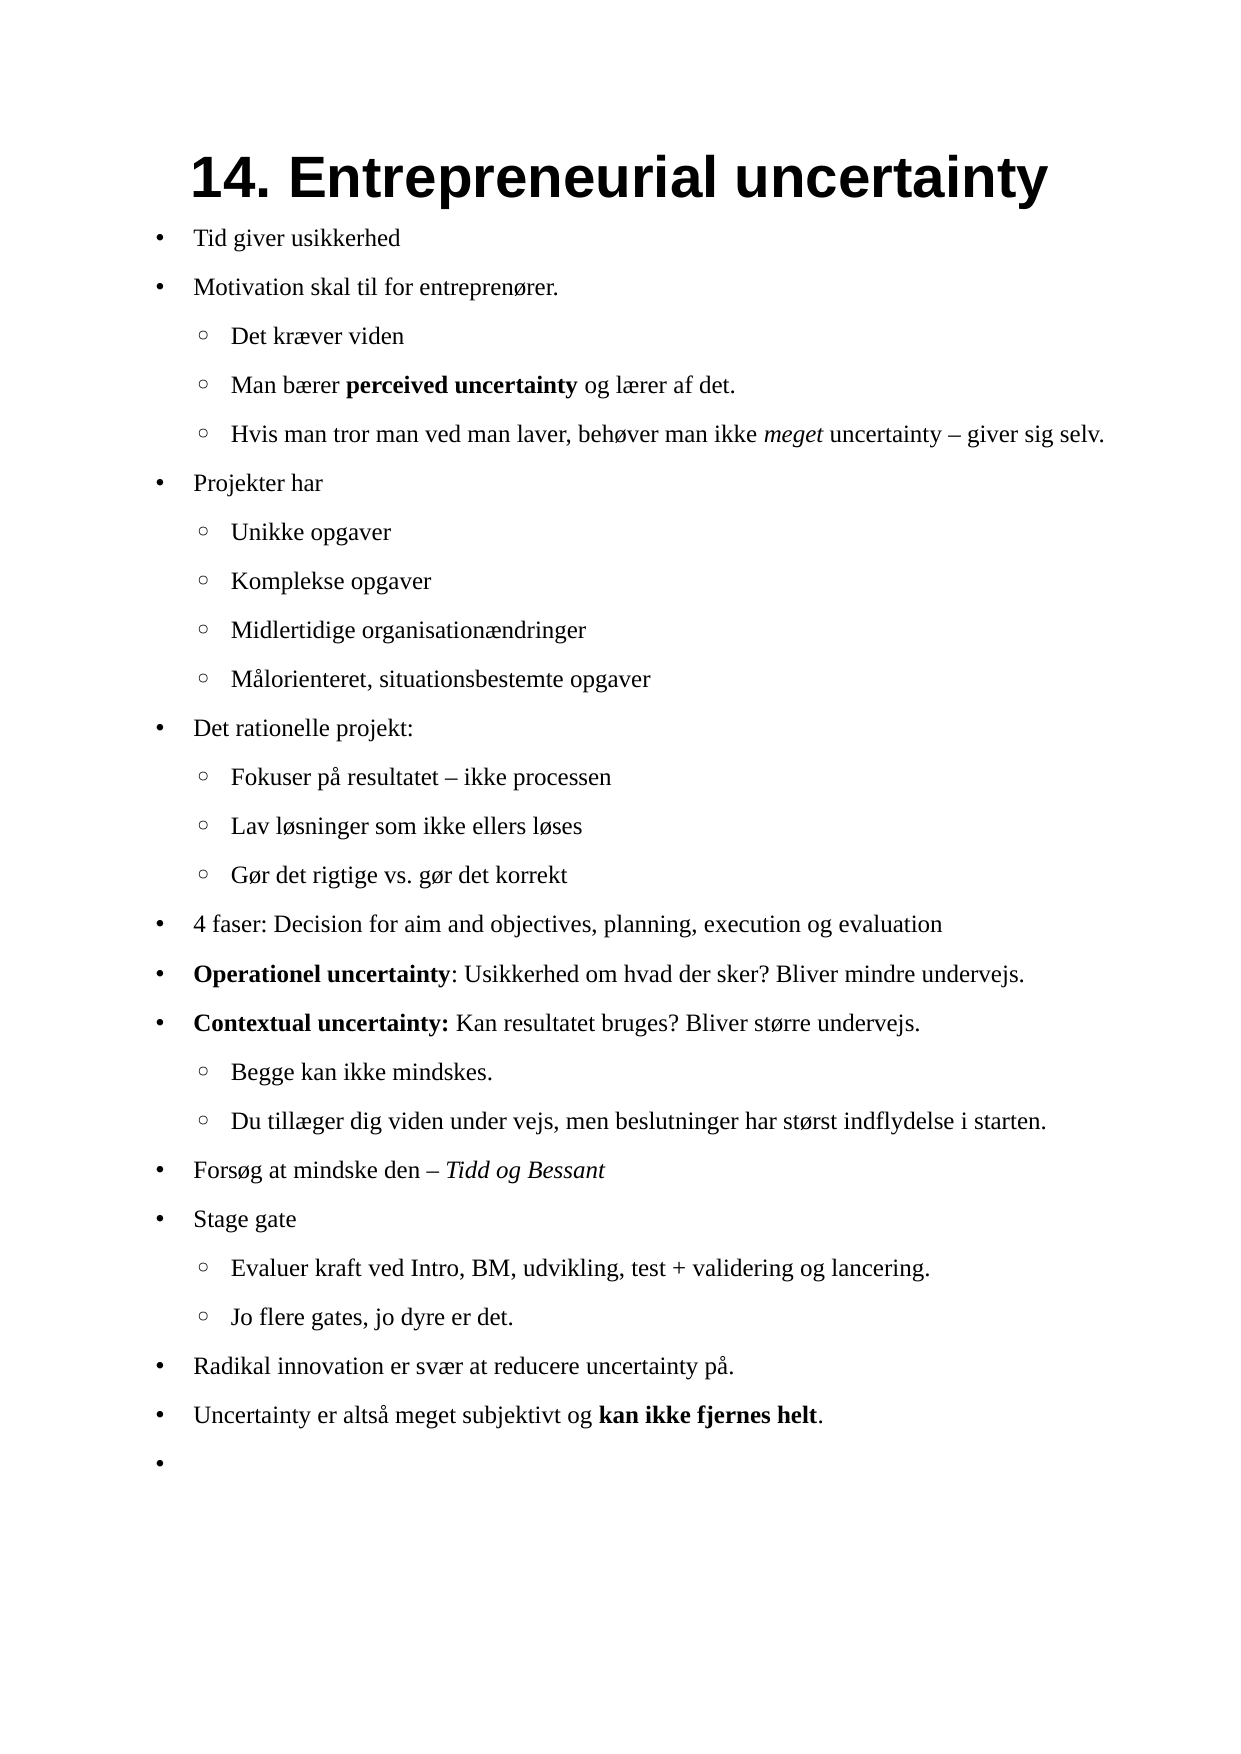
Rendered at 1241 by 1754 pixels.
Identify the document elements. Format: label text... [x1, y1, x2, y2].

list Operationel uncertainty: Usikkerhed om hvad der sker? Bliver mindre undervejs. [156, 959, 1122, 987]
list Tid giver usikkerhed [156, 223, 1122, 251]
list Fokuser på resultatet – ikke processen [193, 762, 1122, 791]
list Unikke opgaver [193, 517, 1122, 546]
list Forsøg at mindske den – Tidd og Bessant [156, 1155, 1122, 1184]
list Motivation skal til for entreprenører. [156, 272, 1122, 301]
list Lav løsninger som ikke ellers løses [193, 811, 1122, 840]
list Midlertidige organisationændringer [193, 615, 1122, 644]
list Evaluer kraft ved Intro, BM, udvikling, test + validering og lancering. [193, 1253, 1122, 1282]
list Uncertainty er altså meget subjektivt og kan ikke fjernes helt. [156, 1400, 1122, 1429]
list Begge kan ikke mindskes. [193, 1057, 1122, 1086]
list Målorienteret, situationsbestemte opgaver [193, 664, 1122, 693]
list Det rationelle projekt: [156, 713, 1122, 742]
list Gør det rigtige vs. gør det korrekt [193, 861, 1122, 889]
list Hvis man tror man ved man laver, behøver man ikke meget uncertainty – giver sig selv. [193, 419, 1122, 448]
list Du tillæger dig viden under vejs, men beslutninger har størst indflydelse i starten. [193, 1106, 1122, 1134]
title 14. Entrepreneurial uncertainty [118, 143, 1122, 210]
list Stage gate [156, 1204, 1122, 1233]
list Radikal innovation er svær at reducere uncertainty på. [156, 1351, 1122, 1380]
list Projekter har [156, 468, 1122, 497]
list Det kræver viden [193, 321, 1122, 349]
list Komplekse opgaver [193, 566, 1122, 595]
list 4 faser: Decision for aim and objectives, planning, execution og evaluation [156, 909, 1122, 938]
list Man bærer perceived uncertainty og lærer af det. [193, 370, 1122, 399]
list Jo flere gates, jo dyre er det. [193, 1302, 1122, 1331]
list Contextual uncertainty: Kan resultatet bruges? Bliver større undervejs. [156, 1008, 1122, 1036]
